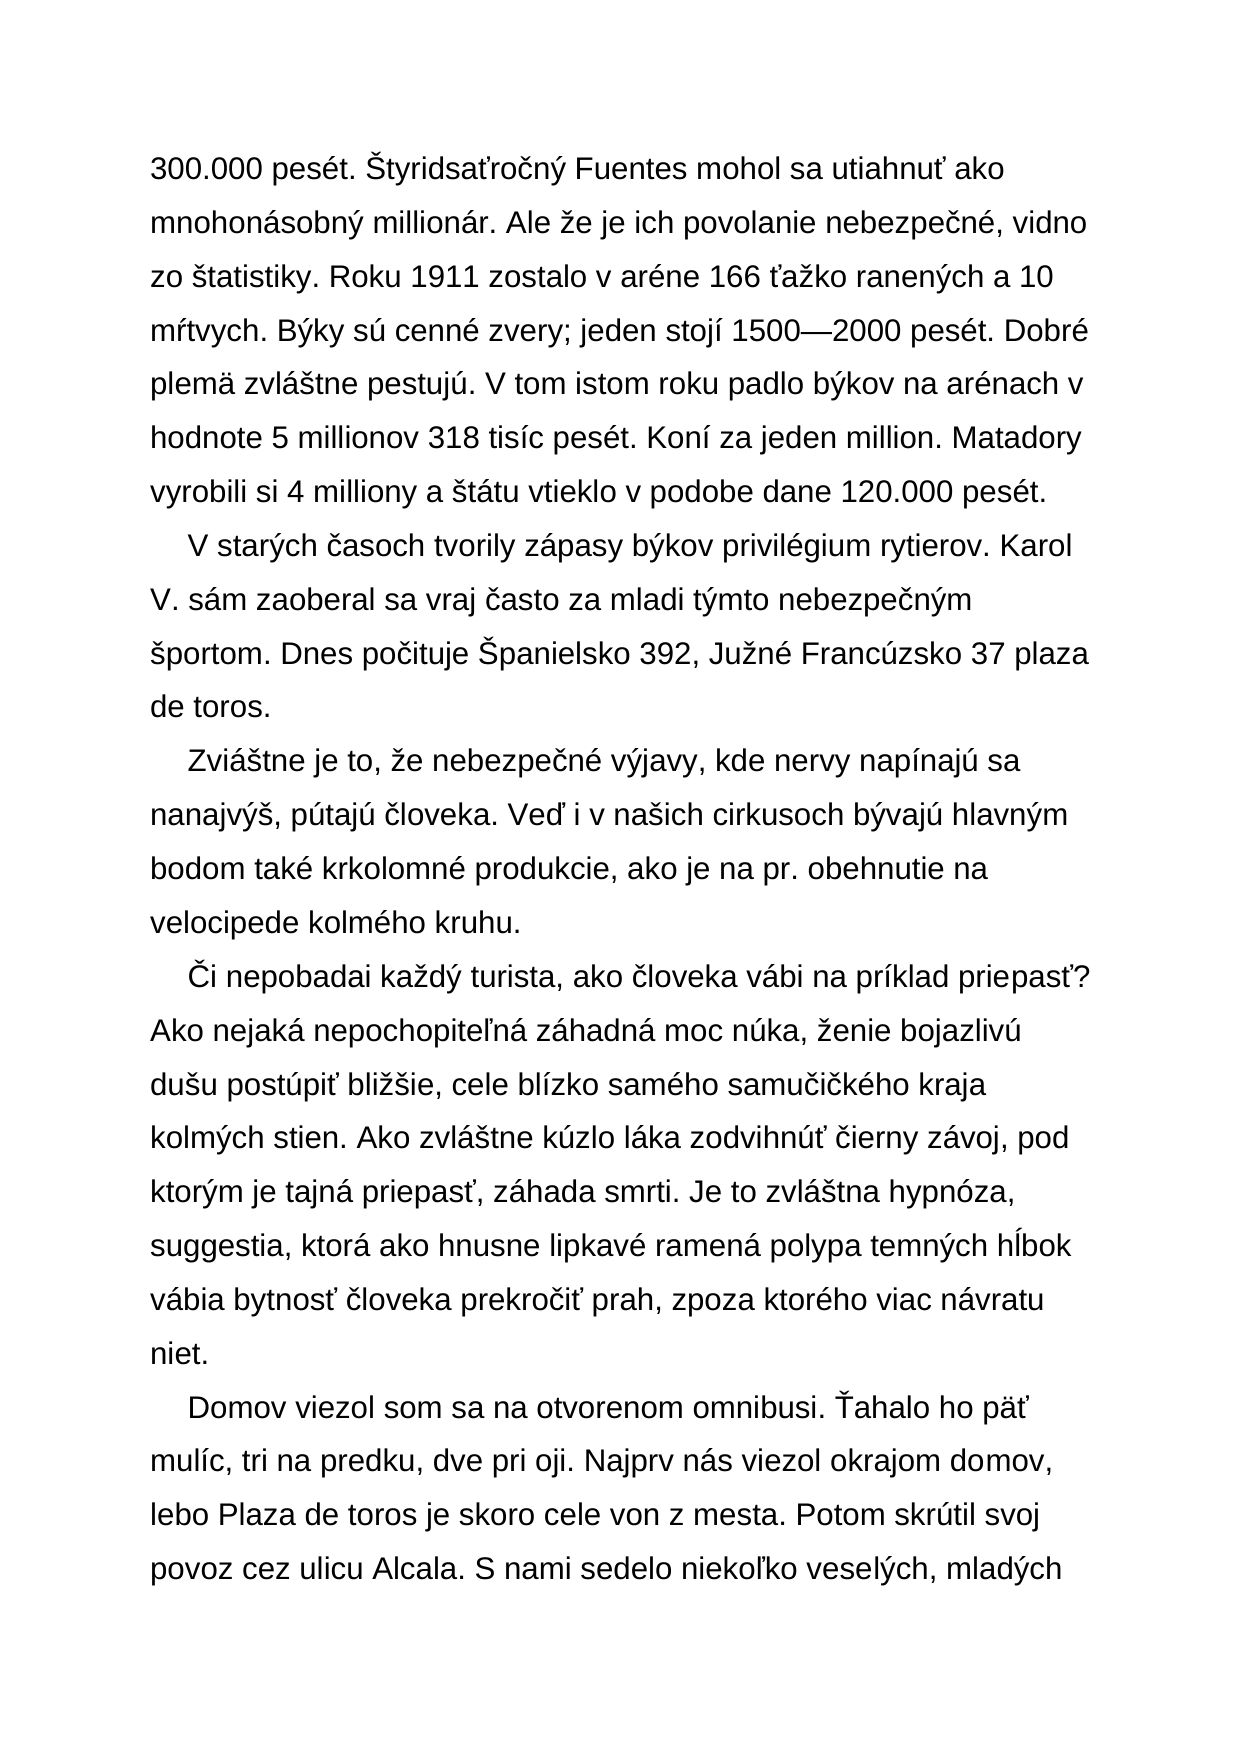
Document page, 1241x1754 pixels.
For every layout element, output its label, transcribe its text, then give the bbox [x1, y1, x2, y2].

text V starých časoch tvorily zápasy býkov privilégium rytierov. Karol V. sám zaoberal sa vraj často za mladi týmto nebezpečným športom. Dnes počituje Španielsko 392, Južné Francúzsko 37 plaza de toros. [150, 527, 1091, 724]
text Či nepobadai každý turista, ako človeka vábi na príklad prie­pasť? Ako nejaká nepochopiteľná záhadná moc núka, ženie bojazlivú dušu postúpiť bližšie, cele blízko samého samučičkého kraja kolmých stien. Ako zvláštne kúzlo láka zodvihnúť čierny závoj, pod ktorým je tajná priepasť, záhada smrti. Je to zvláštna hypnóza, suggestia, ktorá ako hnusne lipkavé ramená polypa temných hĺbok vábia bytnosť človeka prekročiť prah, zpoza ktorého viac návratu niet. [150, 958, 1091, 1371]
text Zviáštne je to, že nebezpečné výjavy, kde nervy napínajú sa nanajvýš, pútajú človeka. Veď i v našich cirkusoch bývajú hlavným bodom také krkolomné produkcie, ako je na pr. obehnutie na velocipede kolmého kruhu. [150, 742, 1091, 940]
text Domov viezol som sa na otvorenom omnibusi. Ťahalo ho päť mulíc, tri na predku, dve pri oji. Najprv nás viezol okrajom do­mov, lebo Plaza de toros je skoro cele von z mesta. Potom skrútil svoj povoz cez ulicu Alcala. S nami sedelo niekoľko vese­lých, mladých [150, 1389, 1091, 1586]
text 300.000 pesét. Štyridsaťročný Fuentes mohol sa utiahnuť ako mnoho­násobný millionár. Ale že je ich povolanie nebezpečné, vidno zo štatistiky. Roku 1911 zostalo v aréne 166 ťažko ranených a 10 mŕtvych. Býky sú cenné zvery; jeden stojí 1500—2000 pesét. Dobré plemä zvláštne pestujú. V tom istom roku padlo býkov na arénach v hodnote 5 millionov 318 tisíc pesét. Koní za jeden million. Matadory vyrobili si 4 milliony a štátu vtieklo v podobe dane 120.000 pesét. [150, 150, 1091, 509]
